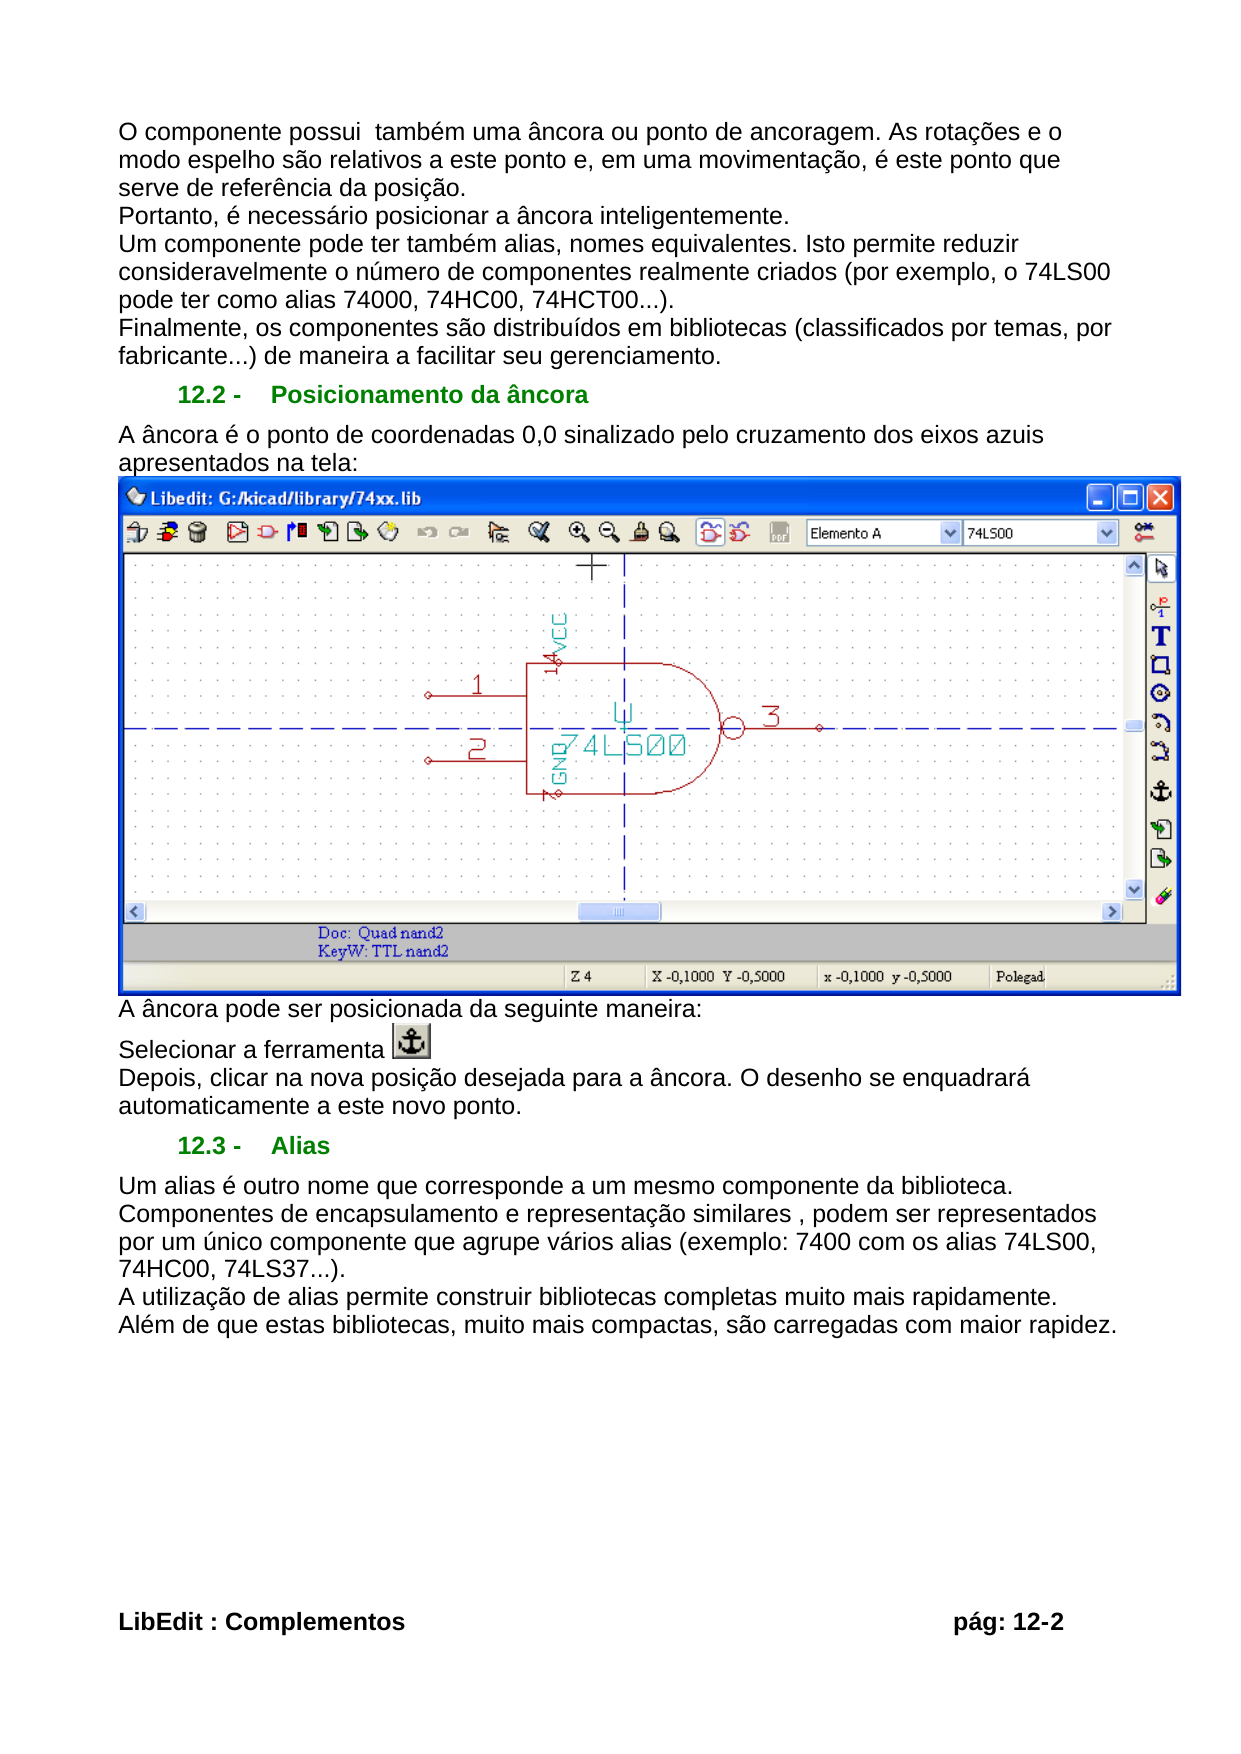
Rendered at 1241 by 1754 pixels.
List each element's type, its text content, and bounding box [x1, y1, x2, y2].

text Um alias é outro nome que corresponde a um mesmo componente da biblioteca. [118, 1172, 1122, 1199]
text Selecionar a ferramenta [118, 1023, 1122, 1064]
text A âncora pode ser posicionada da seguinte maneira: [118, 996, 1122, 1023]
text Finalmente, os componentes são distribuídos em bibliotecas (classificados por temas, por fabricante...) de maneira a facilitar seu gerenciamento. [118, 313, 1122, 369]
text Um componente pode ter também alias, nomes equivalentes. Isto permite reduzir consideravelmente o número de componentes realmente criados (por exemplo, o 74LS00 pode ter como alias 74000, 74HC00, 74HCT00...). [118, 230, 1122, 313]
text O componente possui também uma âncora ou ponto de ancoragem. As rotações e o modo espelho são relativos a este ponto e, em uma movimentação, é este ponto que serve de referência da posição. [118, 118, 1122, 202]
text Portanto, é necessário posicionar a âncora inteligentemente. [118, 202, 1122, 230]
picture [118, 476, 1182, 996]
text Componentes de encapsulamento e representação similares , podem ser representados por um único componente que agrupe vários alias (exemplo: 7400 com os alias 74LS00, 74HC00, 74LS37...). [118, 1199, 1122, 1283]
picture [392, 1023, 431, 1059]
subtitle Posicionamento da âncora [177, 381, 1122, 409]
text A utilização de alias permite construir bibliotecas completas muito mais rapidamente. [118, 1283, 1122, 1311]
text A âncora é o ponto de coordenadas 0,0 sinalizado pelo cruzamento dos eixos azuis apresentados na tela: [118, 421, 1122, 476]
text Além de que estas bibliotecas, muito mais compactas, são carregadas com maior rapidez. [118, 1311, 1122, 1339]
subtitle Alias [177, 1132, 1122, 1160]
text Depois, clicar na nova posição desejada para a âncora. O desenho se enquadrará automaticamente a este novo ponto. [118, 1064, 1122, 1120]
